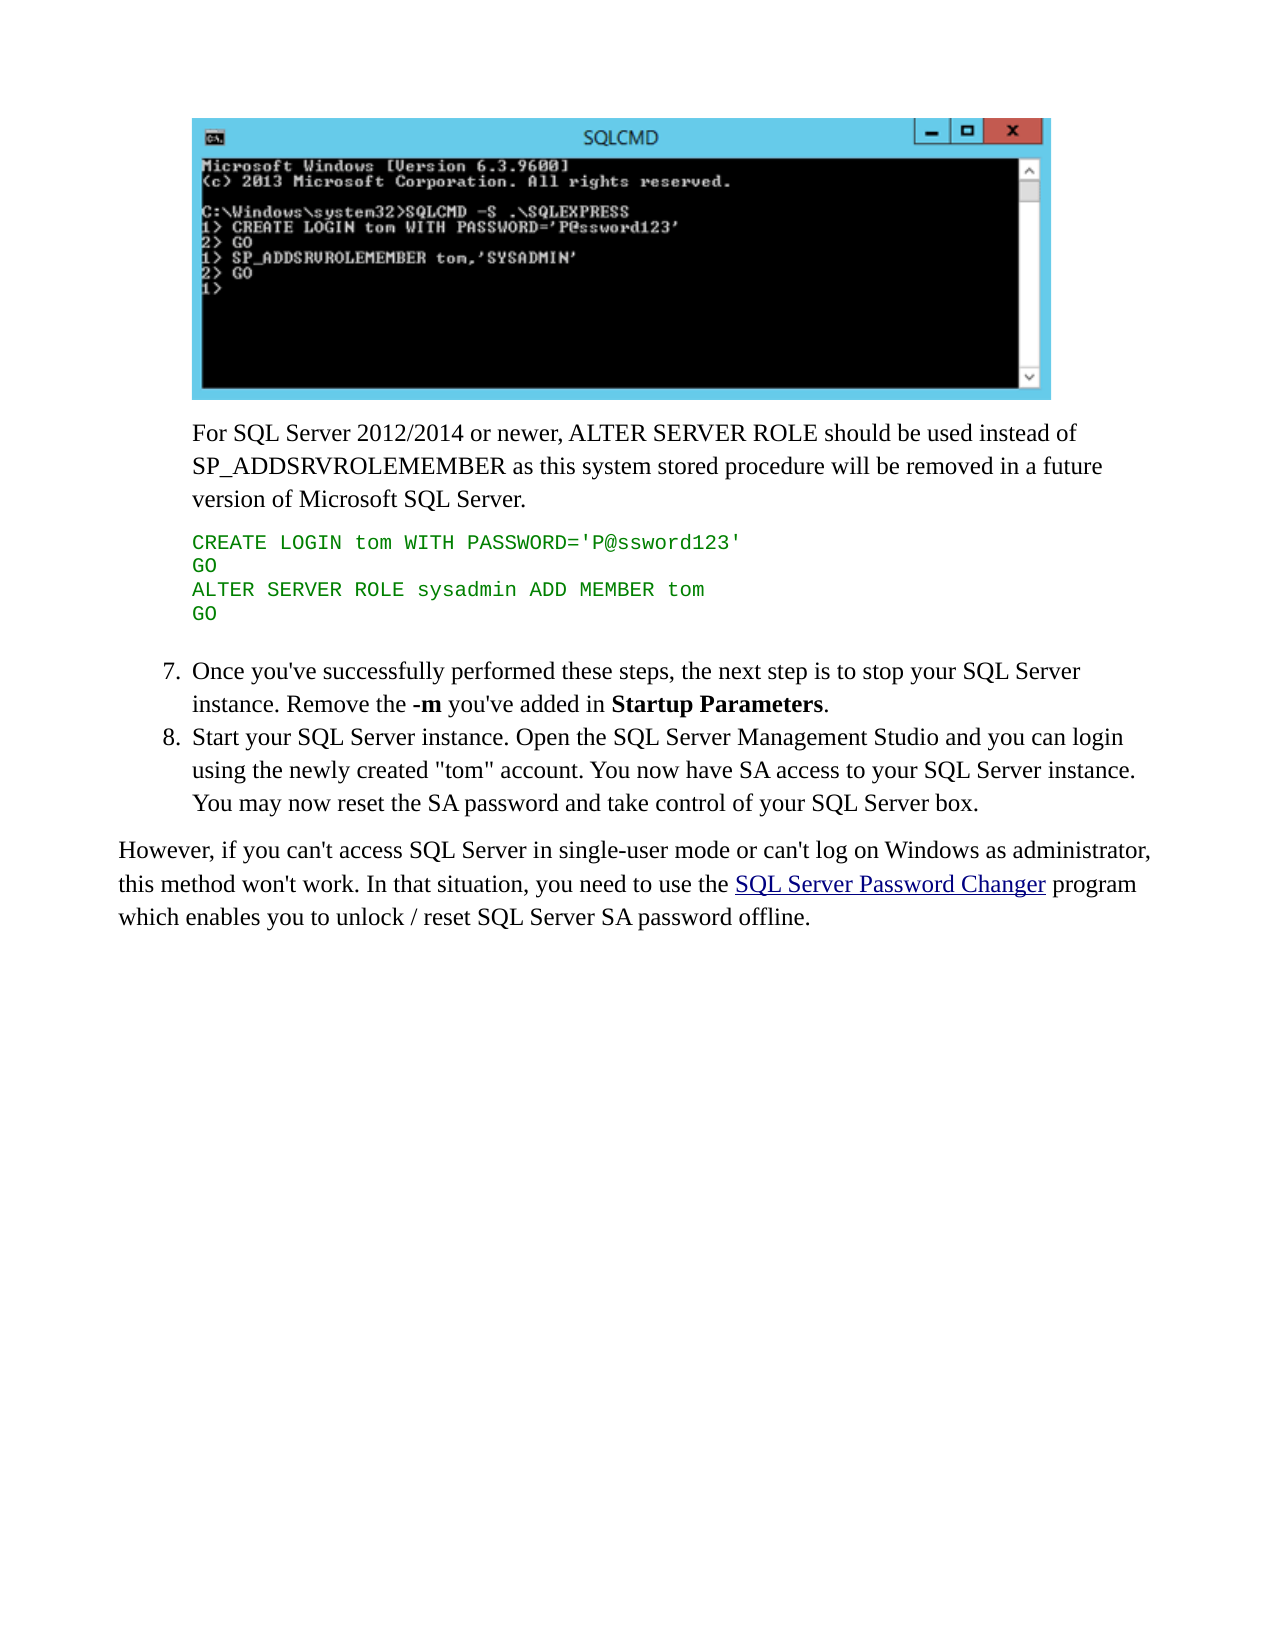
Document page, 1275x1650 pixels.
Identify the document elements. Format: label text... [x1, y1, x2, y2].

picture [191, 118, 1052, 400]
list GO [162, 603, 1157, 626]
list Start your SQL Server instance. Open the SQL Server Management Studio and you can login using the newly created "tom" account. You now have SA access to your SQL Server instance. You may now reset the SA password and take control of your SQL Server box. [162, 722, 1157, 817]
list Once you've successfully performed these steps, the next step is to stop your SQL Server instance. Remove the -m you've added in Startup Parameters. [162, 656, 1157, 718]
list For SQL Server 2012/2014 or newer, ALTER SERVER ROLE should be used instead of SP_ADDSRVROLEMEMBER as this system stored procedure will be removed in a future version of Microsoft SQL Server. [162, 418, 1157, 513]
list GO [162, 556, 1157, 579]
list ALTER SERVER ROLE sysadmin ADD MEMBER tom [162, 579, 1157, 603]
list CREATE LOGIN tom WITH PASSWORD='P@ssword123' [162, 532, 1157, 556]
text However, if you can't access SQL Server in single-user mode or can't log on Windows as administrator, this method won't work. In that situation, you need to use the SQL Server Password Changer program which enables you to unlock / reset SQL Server SA password offline. [118, 836, 1157, 930]
